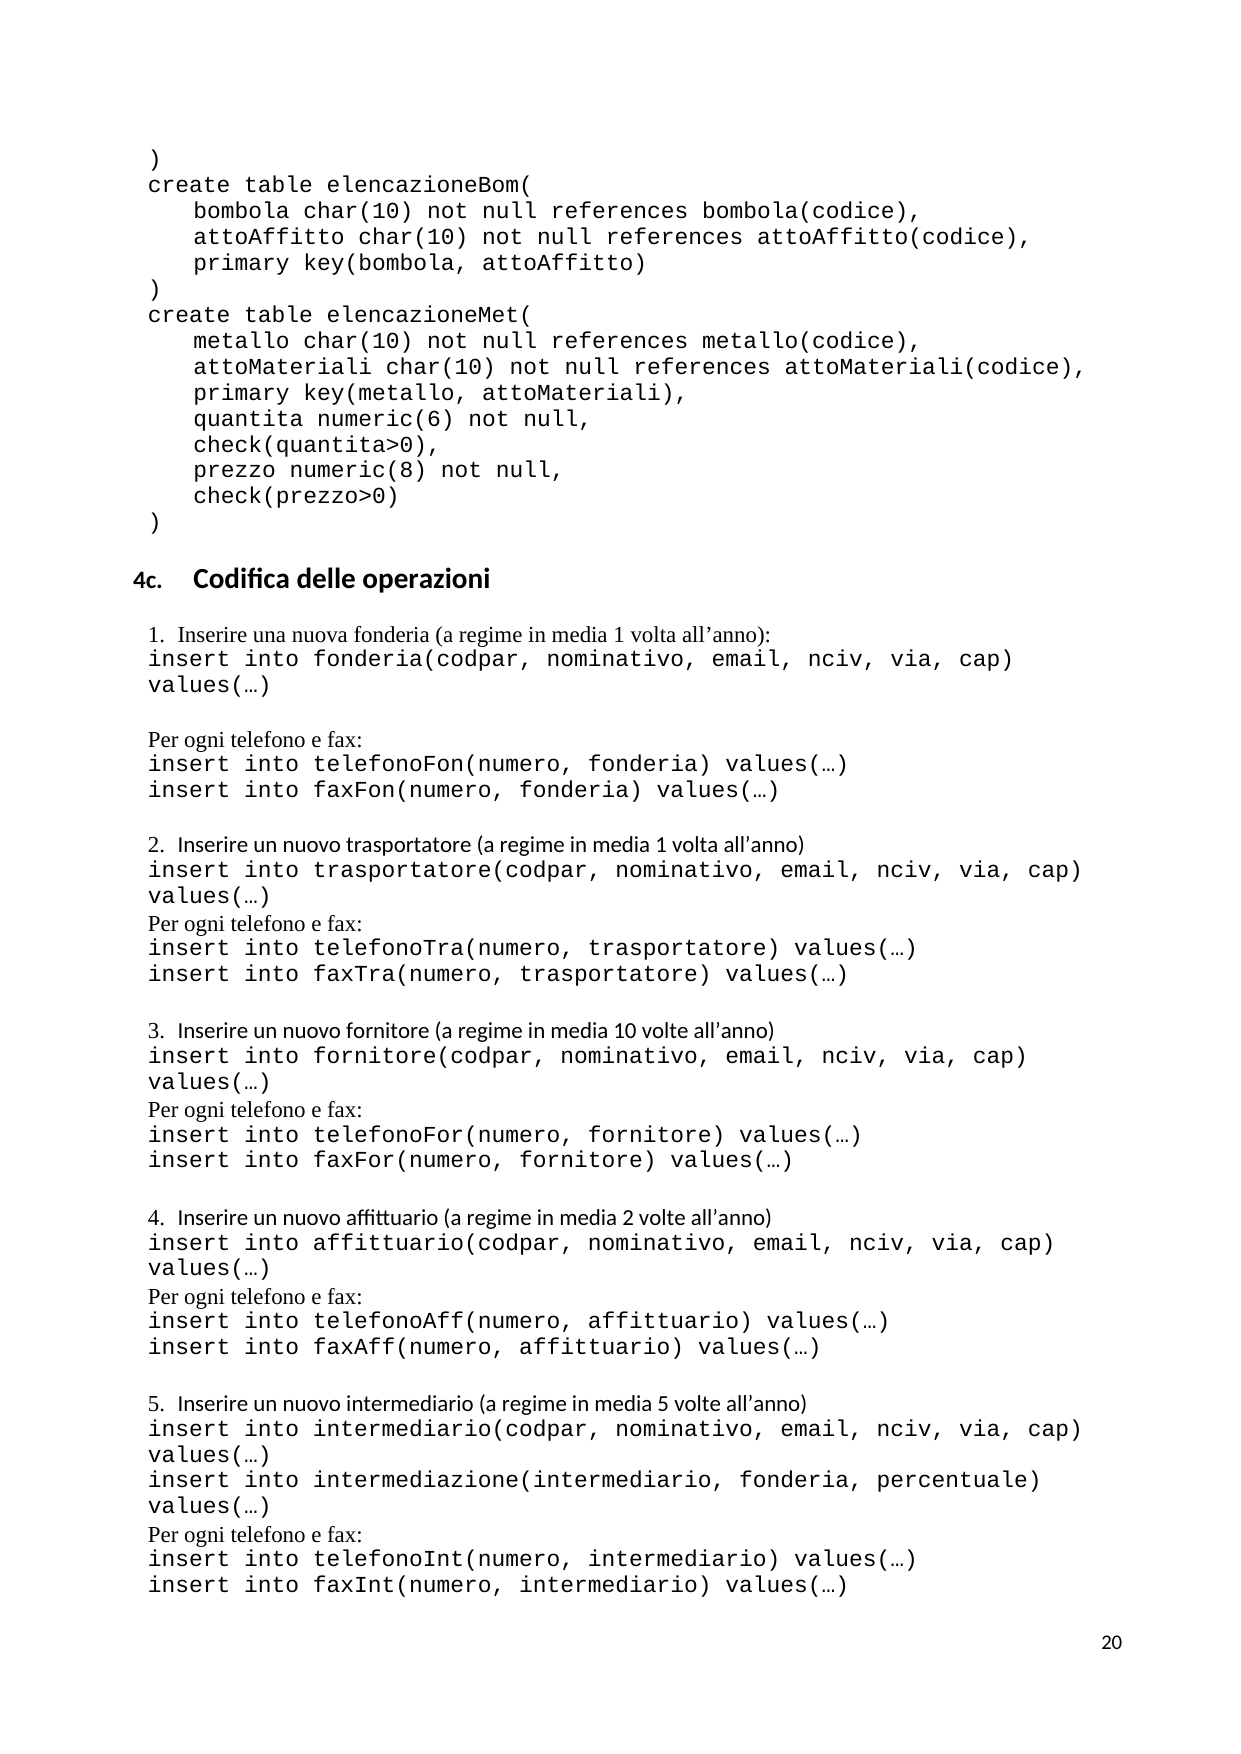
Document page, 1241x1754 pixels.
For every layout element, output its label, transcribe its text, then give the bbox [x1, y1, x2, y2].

text insert into faxInt(numero, intermediario) values(…) [148, 1573, 1122, 1599]
text bombola char(10) not null references bombola(codice), [148, 199, 1122, 225]
text insert into telefonoInt(numero, intermediario) values(…) [148, 1547, 1122, 1573]
text check(prezzo>0) [148, 485, 1122, 511]
text attoMateriali char(10) not null references attoMateriali(codice), [148, 355, 1122, 381]
text insert into faxAff(numero, affittuario) values(…) [148, 1335, 1122, 1361]
subtitle Codifica delle operazioni [133, 560, 1122, 596]
text ) [148, 277, 1122, 303]
text insert into faxFon(numero, fonderia) values(…) [148, 778, 1122, 804]
text insert into telefonoFon(numero, fonderia) values(…) [148, 752, 1122, 778]
text insert into faxTra(numero, trasportatore) values(…) [148, 963, 1122, 989]
text primary key(metallo, attoMateriali), [148, 381, 1122, 407]
text insert into trasportatore(codpar, nominativo, email, nciv, via, cap) values(…) [148, 858, 1122, 910]
list Inserire un nuovo trasportatore (a regime in media 1 volta all’anno) [148, 831, 1122, 858]
text create table elencazioneMet( [148, 303, 1122, 329]
text insert into fornitore(codpar, nominativo, email, nciv, via, cap) values(…) [148, 1045, 1122, 1097]
text check(quantita>0), [148, 433, 1122, 459]
text insert into telefonoAff(numero, affittuario) values(…) [148, 1309, 1122, 1335]
text Per ogni telefono e fax: [148, 1283, 1122, 1309]
text Per ogni telefono e fax: [148, 1521, 1122, 1547]
text insert into affittuario(codpar, nominativo, email, nciv, via, cap) values(…) [148, 1231, 1122, 1283]
text insert into intermediario(codpar, nominativo, email, nciv, via, cap) values(…) [148, 1417, 1122, 1469]
list Inserire un nuovo intermediario (a regime in media 5 volte all’anno) [148, 1389, 1122, 1417]
text create table elencazioneBom( [148, 173, 1122, 199]
text Per ogni telefono e fax: [148, 910, 1122, 937]
text Per ogni telefono e fax: [148, 1097, 1122, 1123]
text insert into fonderia(codpar, nominativo, email, nciv, via, cap) values(…) [148, 648, 1122, 699]
list Inserire un nuovo affittuario (a regime in media 2 volte all’anno) [148, 1203, 1122, 1231]
text ) [148, 148, 1122, 173]
text attoAffitto char(10) not null references attoAffitto(codice), [148, 225, 1122, 251]
text primary key(bombola, attoAffitto) [148, 251, 1122, 277]
text metallo char(10) not null references metallo(codice), [148, 329, 1122, 355]
text quantita numeric(6) not null, [148, 407, 1122, 433]
list Inserire un nuovo fornitore (a regime in media 10 volte all’anno) [148, 1017, 1122, 1045]
text insert into intermediazione(intermediario, fonderia, percentuale) values(…) [148, 1469, 1122, 1521]
text ) [148, 511, 1122, 537]
list Inserire una nuova fonderia (a regime in media 1 volta all’anno): [148, 621, 1122, 648]
text Per ogni telefono e fax: [148, 726, 1122, 752]
text insert into faxFor(numero, fornitore) values(…) [148, 1149, 1122, 1175]
text insert into telefonoTra(numero, trasportatore) values(…) [148, 937, 1122, 963]
text insert into telefonoFor(numero, fornitore) values(…) [148, 1123, 1122, 1149]
text prezzo numeric(8) not null, [148, 459, 1122, 485]
